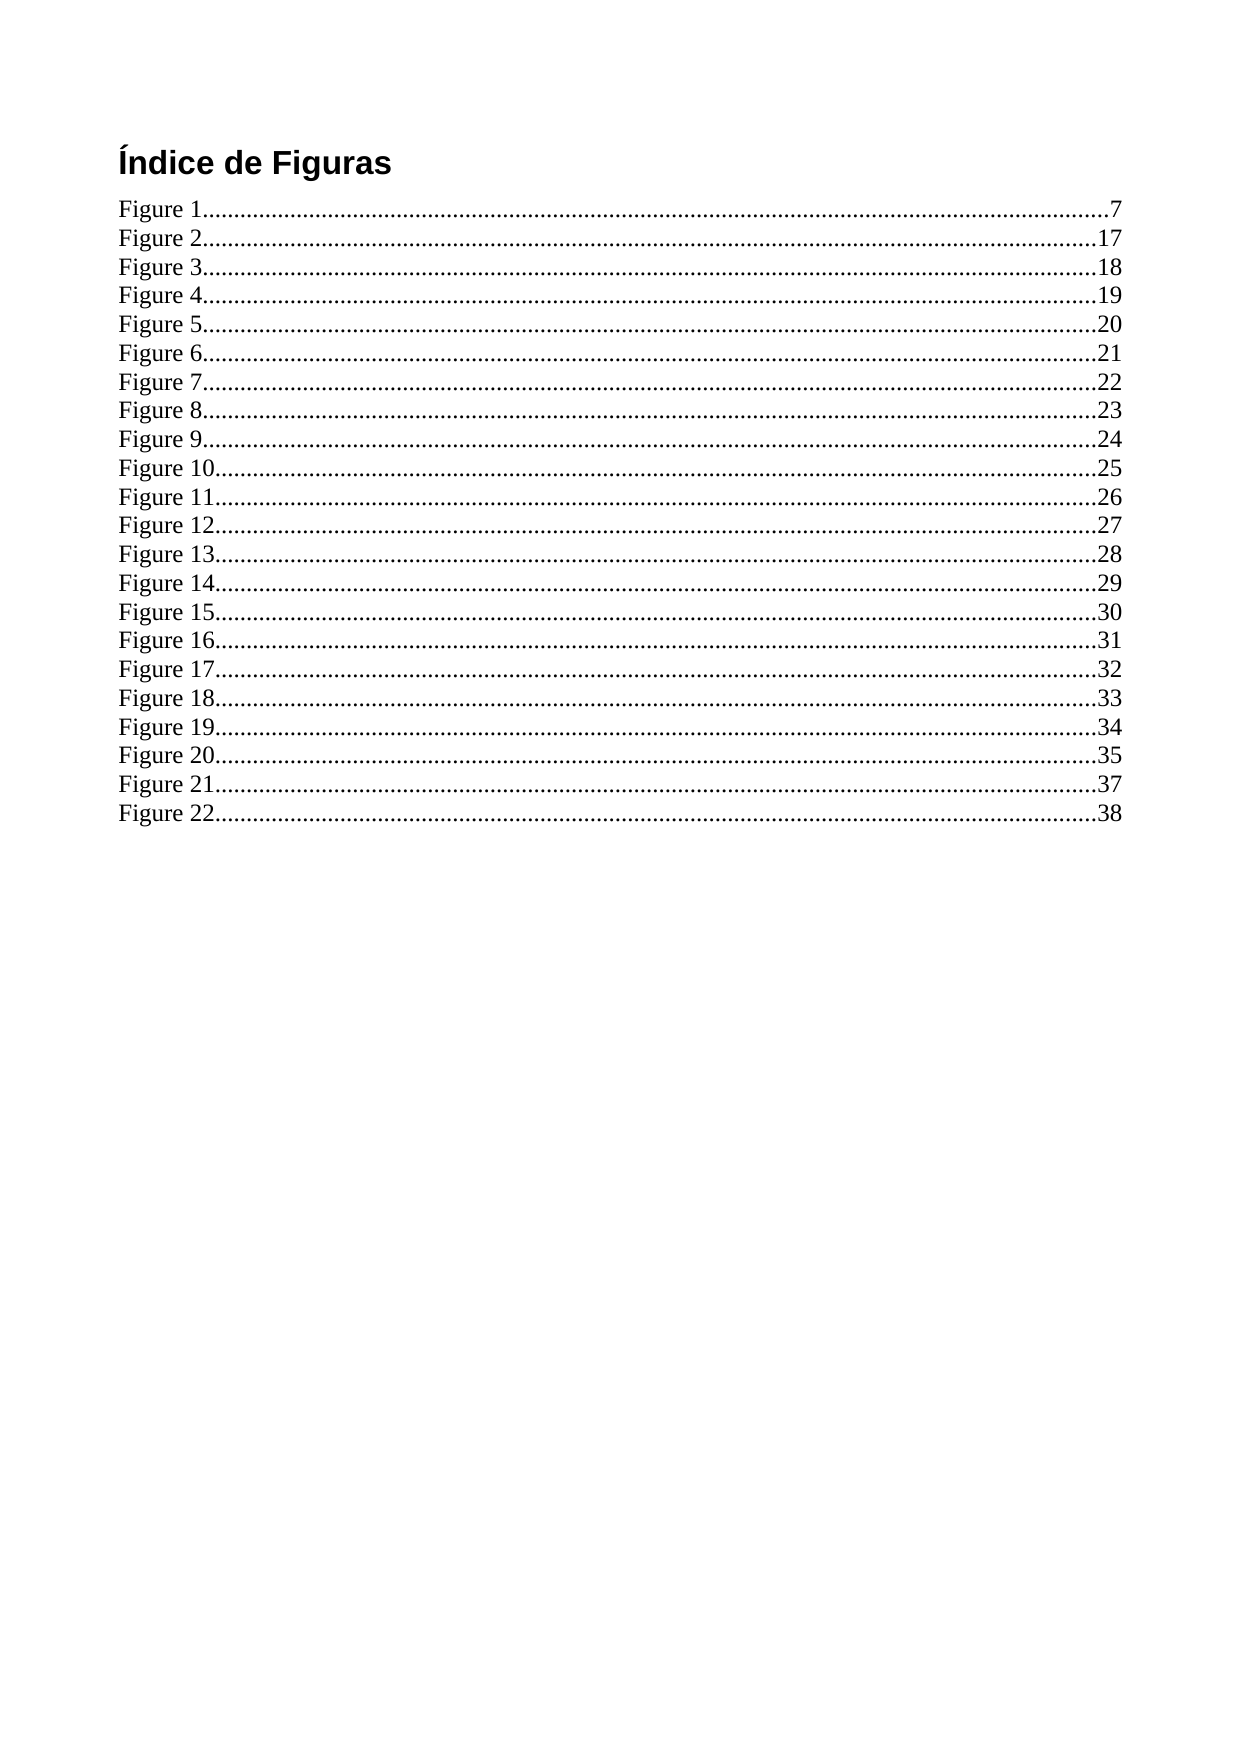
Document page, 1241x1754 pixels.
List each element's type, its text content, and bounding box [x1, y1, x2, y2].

text Figure 12 27 [118, 510, 1122, 539]
text Figure 3 18 [118, 252, 1122, 280]
text Figure 1 7 [118, 194, 1122, 223]
text Figure 11 26 [118, 482, 1122, 510]
text Figure 20 35 [118, 740, 1122, 769]
text Figure 10 25 [118, 453, 1122, 482]
subtitle Índice de Figuras [118, 143, 1122, 182]
text Figure 19 34 [118, 712, 1122, 740]
text Figure 21 37 [118, 769, 1122, 798]
text Figure 6 21 [118, 338, 1122, 367]
text Figure 9 24 [118, 424, 1122, 453]
text Figure 17 32 [118, 654, 1122, 683]
text Figure 16 31 [118, 625, 1122, 654]
text Figure 5 20 [118, 309, 1122, 338]
text Figure 14 29 [118, 568, 1122, 597]
text Figure 22 38 [118, 798, 1122, 827]
text Figure 2 17 [118, 223, 1122, 252]
text Figure 4 19 [118, 280, 1122, 309]
text Figure 18 33 [118, 683, 1122, 712]
text Figure 15 30 [118, 597, 1122, 625]
text Figure 7 22 [118, 367, 1122, 395]
text Figure 8 23 [118, 395, 1122, 424]
text Figure 13 28 [118, 539, 1122, 568]
